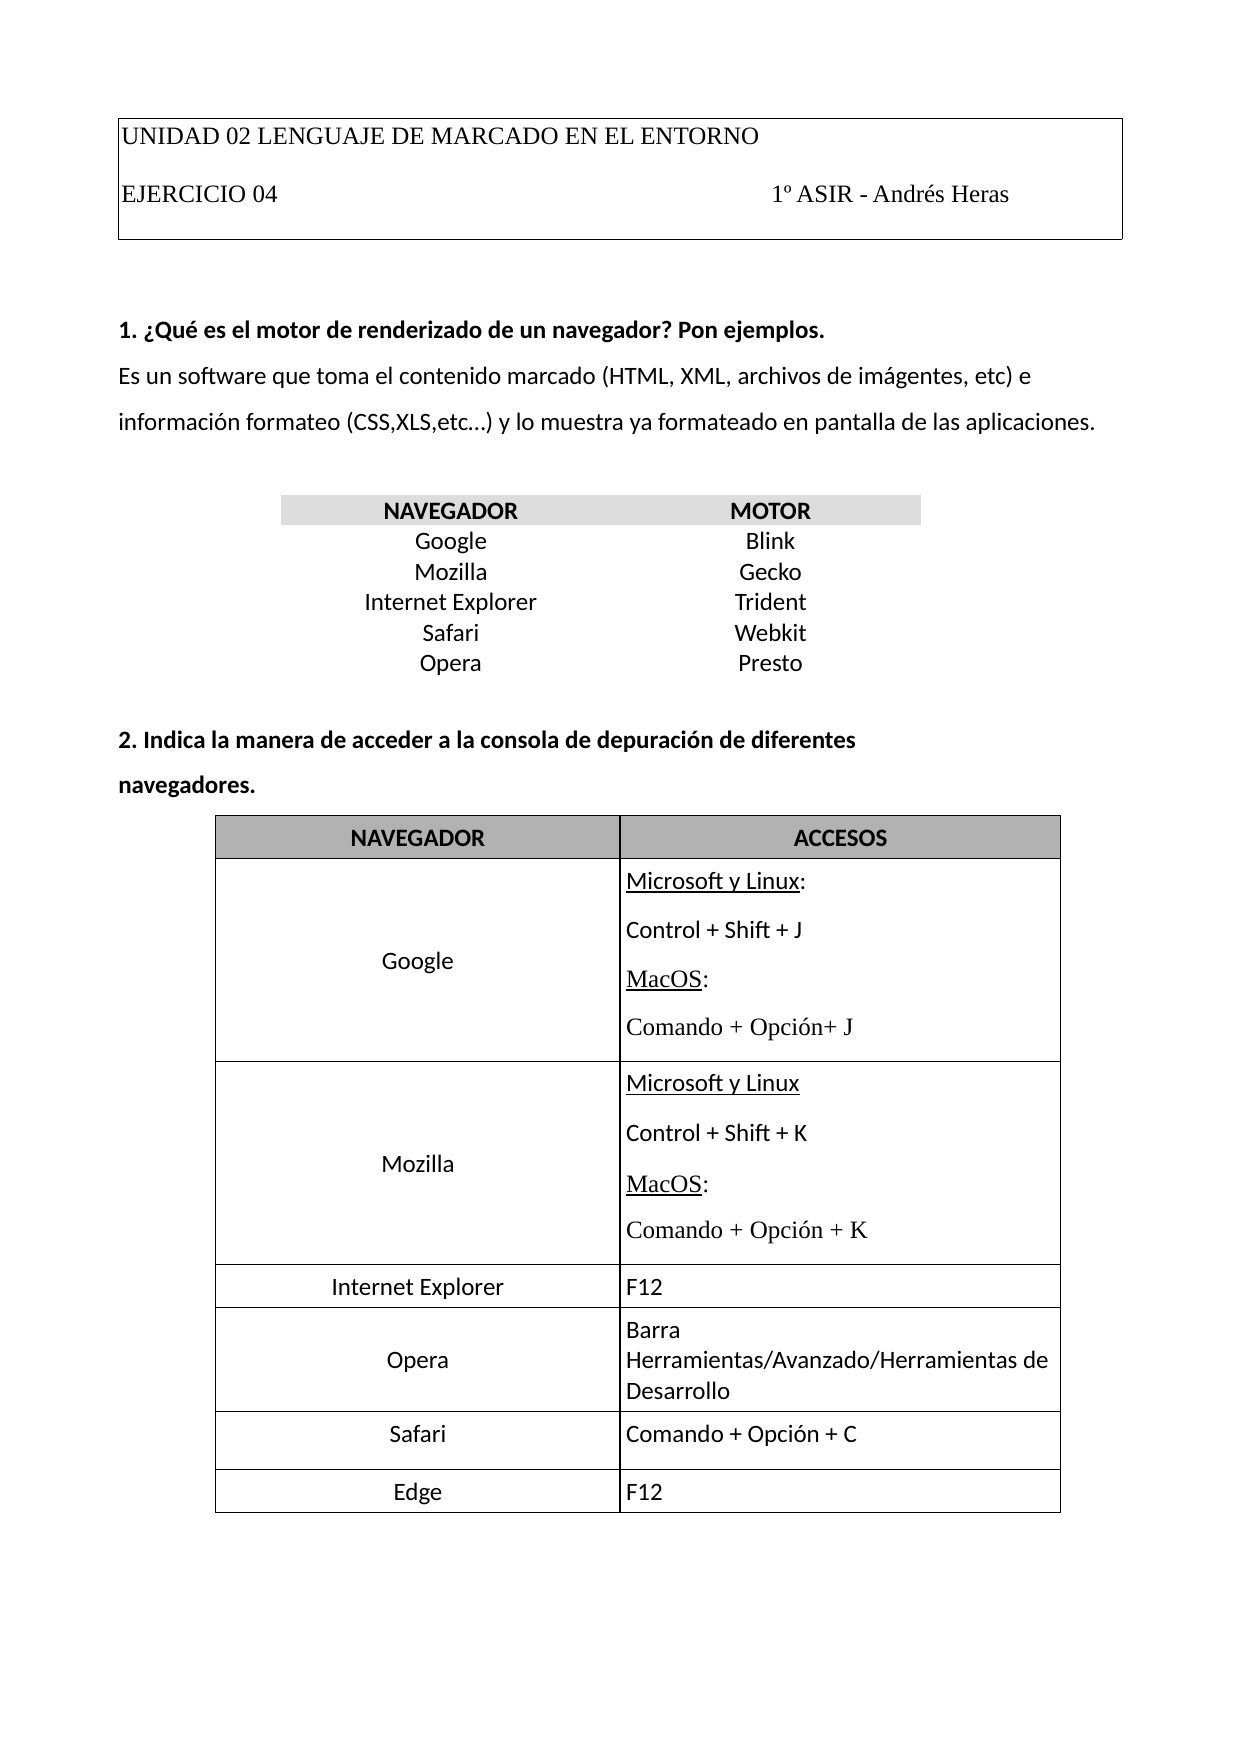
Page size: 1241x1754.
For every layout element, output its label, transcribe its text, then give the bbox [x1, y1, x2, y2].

table_cell Trident [620, 586, 921, 617]
table_header NAVEGADOR [281, 495, 620, 525]
text Es un software que toma el contenido marcado (HTML, XML, archivos de imágentes, etc) e información formateo (CSS,XLS,etc…) y lo muestra ya formateado en pantalla de las aplicaciones. [118, 360, 1122, 437]
table_cell Opera [281, 648, 620, 678]
table_cell F12 [621, 1470, 1060, 1512]
table_cell Comando + Opción + C [621, 1412, 1060, 1469]
table_cell Mozilla [281, 556, 620, 586]
table_cell Mozilla [216, 1062, 619, 1264]
table_cell Presto [620, 648, 921, 678]
table_cell Gecko [620, 556, 921, 586]
table_cell Microsoft y Linux Control + Shift + K MacOS: Comando + Opción + K [621, 1062, 1060, 1264]
text navegadores. [118, 769, 1122, 800]
table_cell Edge [216, 1470, 619, 1512]
table_cell Internet Explorer [281, 586, 620, 617]
text 2. Indica la manera de acceder a la consola de depuración de diferentes [118, 724, 1122, 754]
table_cell Google [281, 525, 620, 556]
table_cell Internet Explorer [216, 1265, 619, 1307]
table_header ACCESOS [621, 816, 1060, 858]
table_header NAVEGADOR [216, 816, 619, 858]
table_cell Microsoft y Linux: Control + Shift + J MacOS: Comando + Opción+ J [621, 859, 1060, 1061]
text 1. ¿Qué es el motor de renderizado de un navegador? Pon ejemplos. [118, 314, 1122, 345]
table_cell Barra Herramientas/Avanzado/Herramientas de Desarrollo [621, 1308, 1060, 1411]
table_cell Blink [620, 525, 921, 556]
table_cell Webkit [620, 617, 921, 647]
table_header MOTOR [620, 495, 921, 525]
table_cell Safari [281, 617, 620, 647]
table_cell F12 [621, 1265, 1060, 1307]
table_cell Opera [216, 1308, 619, 1411]
table_cell Google [216, 859, 619, 1061]
table_cell Safari [216, 1412, 619, 1469]
